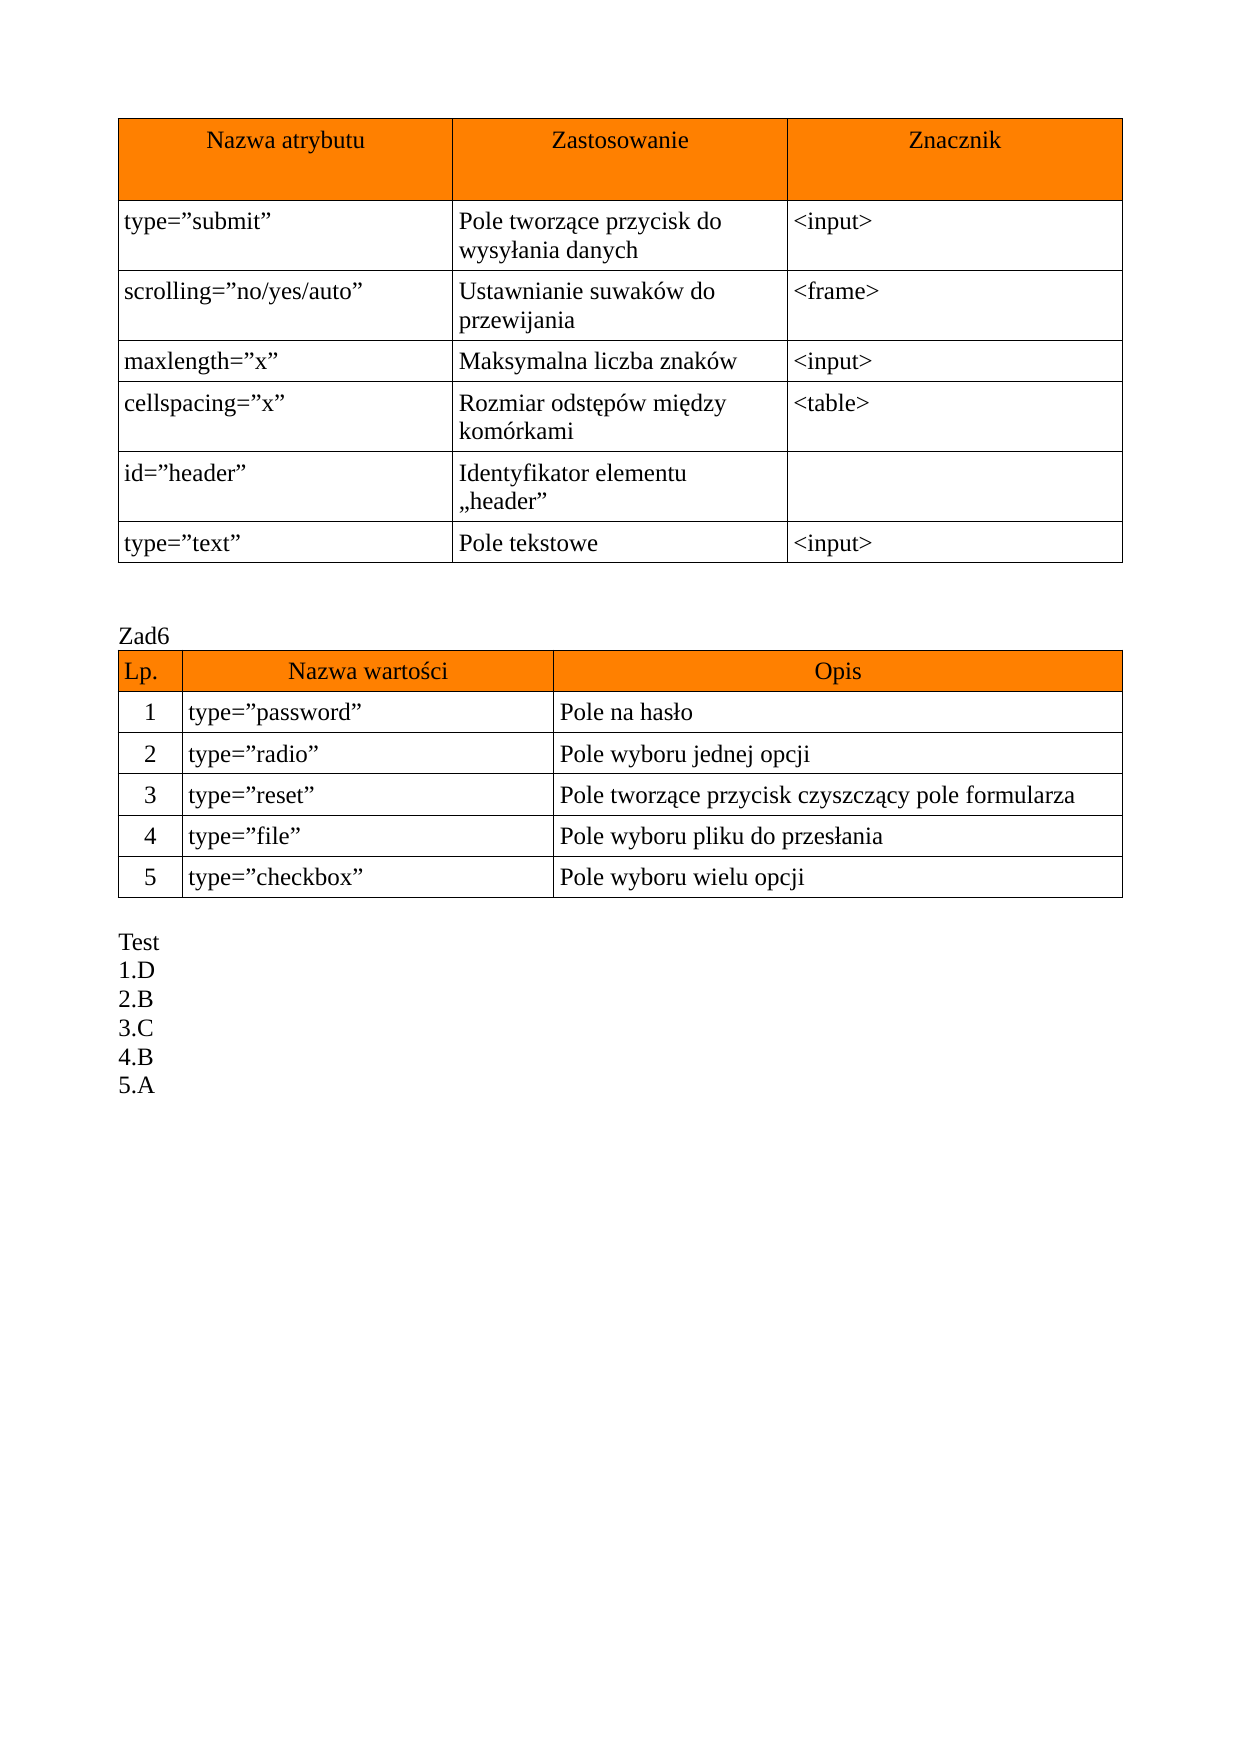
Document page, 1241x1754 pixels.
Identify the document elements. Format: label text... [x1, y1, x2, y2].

table_header Nazwa atrybutu [119, 119, 452, 200]
table_cell type=”file” [183, 816, 553, 856]
table_cell Identyfikator elementu „header” [453, 452, 787, 521]
table_cell cellspacing=”x” [119, 382, 452, 451]
table_cell type=”text” [119, 522, 452, 562]
text 5.A [118, 1071, 1122, 1099]
table_cell 2 [119, 733, 182, 773]
text 3.C [118, 1013, 1122, 1042]
table_cell <input> [788, 201, 1122, 270]
text 1.D [118, 956, 1122, 984]
table_cell <input> [788, 522, 1122, 562]
table_cell Rozmiar odstępów między komórkami [453, 382, 787, 451]
text 4.B [118, 1042, 1122, 1071]
table_header Zastosowanie [453, 119, 787, 200]
table_cell type=”radio” [183, 733, 553, 773]
table_cell <frame> [788, 271, 1122, 340]
text Zad6 [118, 621, 1122, 649]
text Test [118, 927, 1122, 956]
table_cell 4 [119, 816, 182, 856]
table_cell <table> [788, 382, 1122, 451]
table_cell Pole tworzące przycisk czyszczący pole formularza [554, 774, 1122, 814]
table_cell Pole na hasło [554, 692, 1122, 732]
table_header Opis [554, 651, 1122, 691]
table_cell Pole wyboru pliku do przesłania [554, 816, 1122, 856]
text 2.B [118, 984, 1122, 1013]
table_cell Pole wyboru jednej opcji [554, 733, 1122, 773]
table_cell type=”reset” [183, 774, 553, 814]
table_cell 3 [119, 774, 182, 814]
table_cell scrolling=”no/yes/auto” [119, 271, 452, 340]
table_header Nazwa wartości [183, 651, 553, 691]
table_cell Ustawnianie suwaków do przewijania [453, 271, 787, 340]
table_cell type=”password” [183, 692, 553, 732]
table_cell Pole tekstowe [453, 522, 787, 562]
table_header Znacznik [788, 119, 1122, 200]
table_cell maxlength=”x” [119, 341, 452, 381]
table_cell <input> [788, 341, 1122, 381]
table_cell [788, 452, 1122, 521]
table_cell id=”header” [119, 452, 452, 521]
table_cell Pole tworzące przycisk do wysyłania danych [453, 201, 787, 270]
table_cell 5 [119, 857, 182, 897]
table_header Lp. [119, 651, 182, 691]
table_cell 1 [119, 692, 182, 732]
table_cell type=”checkbox” [183, 857, 553, 897]
table_cell Pole wyboru wielu opcji [554, 857, 1122, 897]
table_cell Maksymalna liczba znaków [453, 341, 787, 381]
table_cell type=”submit” [119, 201, 452, 270]
